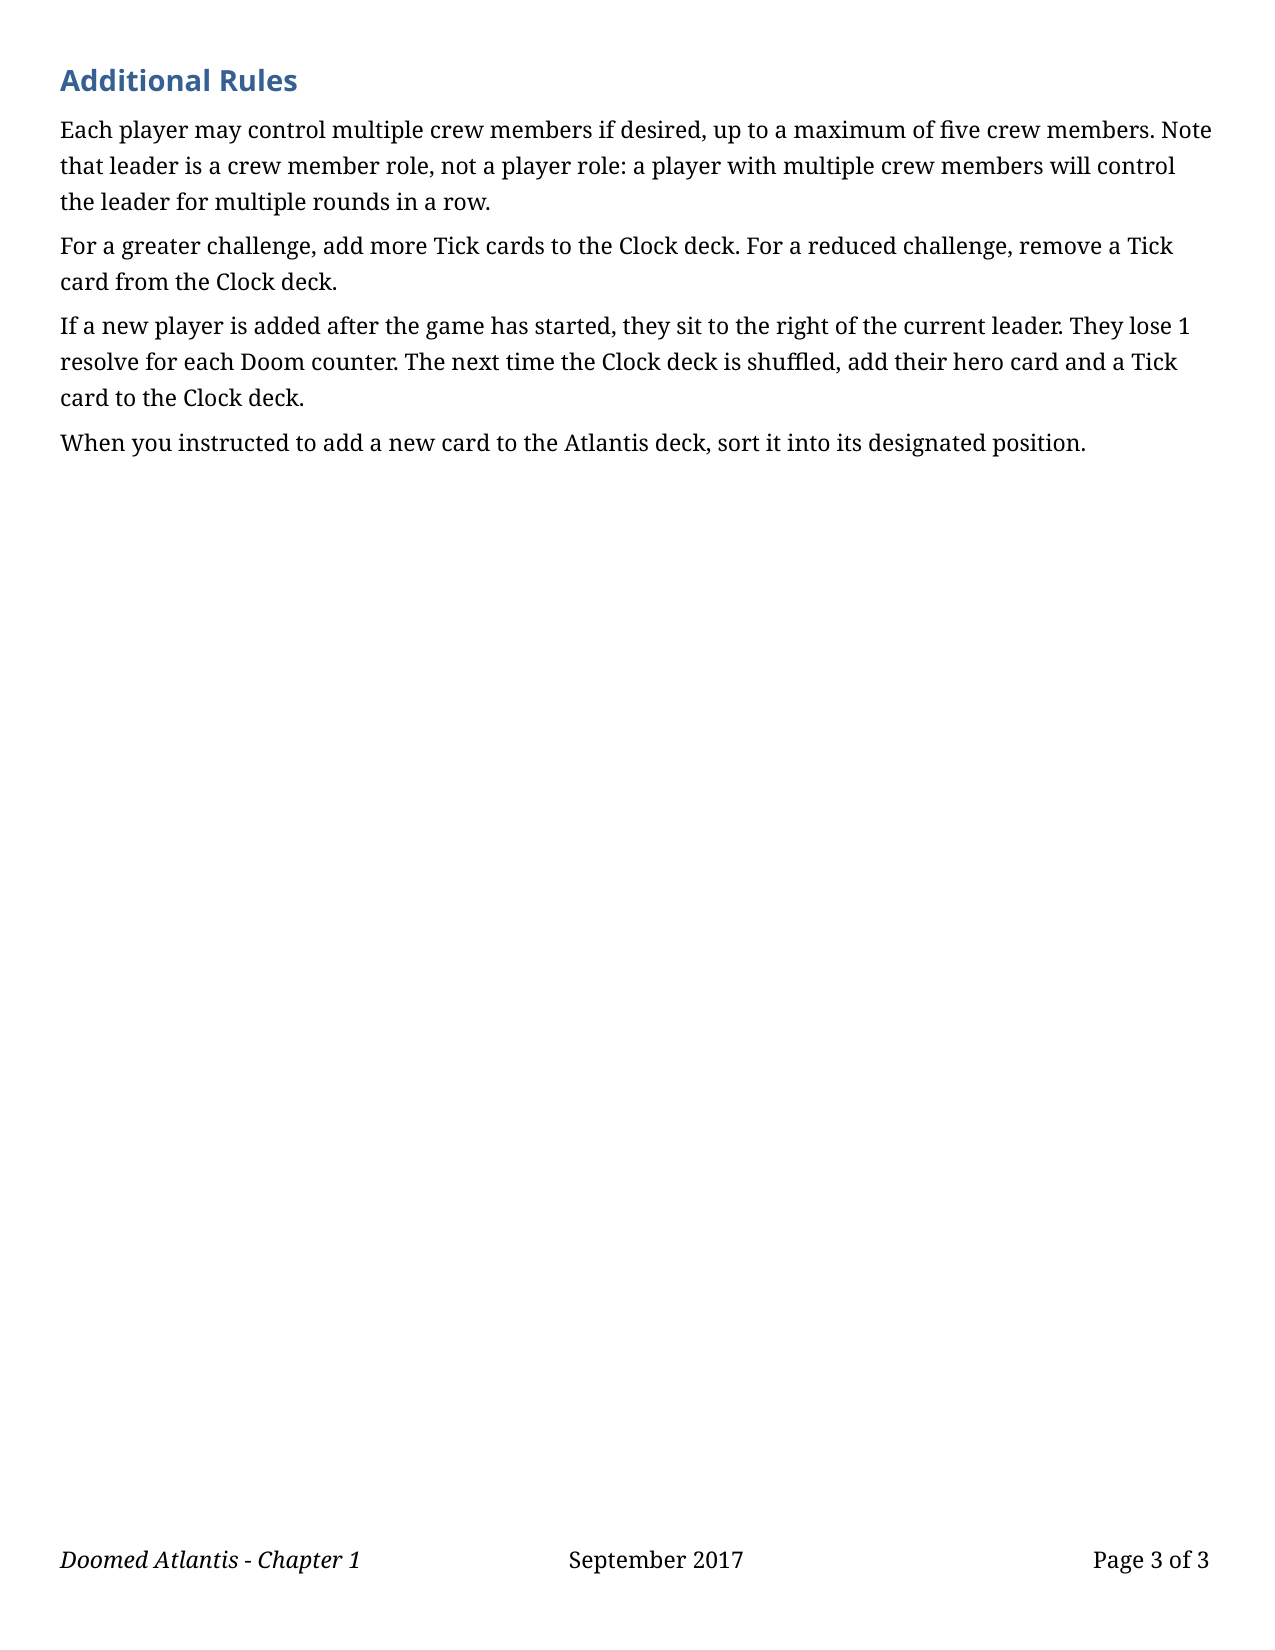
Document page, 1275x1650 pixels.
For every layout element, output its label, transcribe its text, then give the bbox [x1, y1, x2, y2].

subtitle Additional Rules [60, 60, 1215, 100]
text When you instructed to add a new card to the Atlantis deck, sort it into its designated position. [60, 426, 1215, 458]
text Each player may control multiple crew members if desired, up to a maximum of five crew members. Note that leader is a crew member role, not a player role: a player with multiple crew members will control the leader for multiple rounds in a row. [60, 114, 1215, 217]
text For a greater challenge, add more Tick cards to the Clock deck. For a reduced challenge, remove a Tick card from the Clock deck. [60, 230, 1215, 297]
text If a new player is added after the game has started, they sit to the right of the current leader. They lose 1 resolve for each Doom counter. The next time the Clock deck is shuffled, add their hero card and a Tick card to the Clock deck. [60, 310, 1215, 413]
